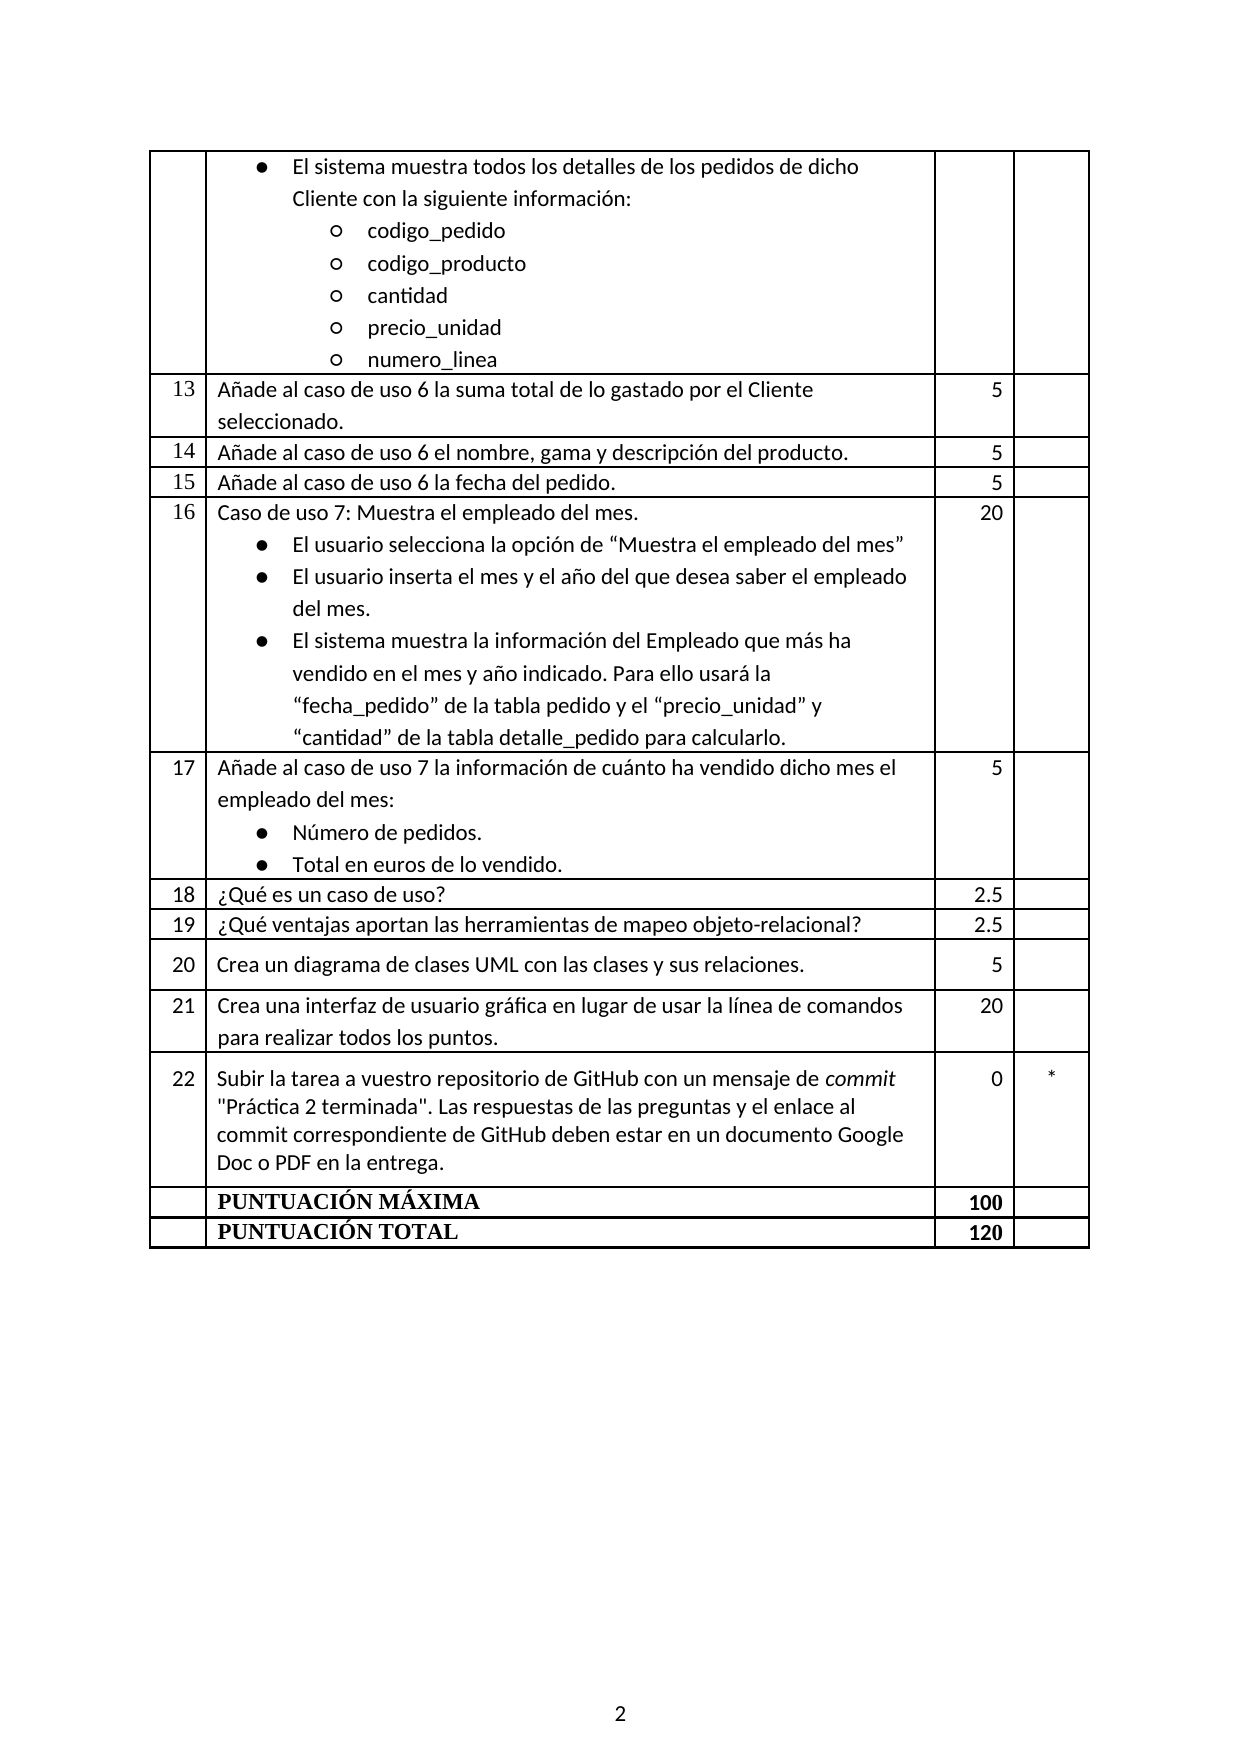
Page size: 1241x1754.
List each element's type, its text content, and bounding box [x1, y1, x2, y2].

table_cell PUNTUACIÓN TOTAL [207, 1219, 934, 1246]
table_cell PUNTUACIÓN MÁXIMA [207, 1188, 934, 1216]
table_cell Añade al caso de uso 7 la información de cuánto ha vendido dicho mes el empleado del mes: Número de pedidos. Total en euros de lo vendido. [207, 753, 934, 878]
table_cell 20 [936, 991, 1013, 1051]
table_cell [1015, 438, 1088, 466]
table_cell Crea un diagrama de clases UML con las clases y sus relaciones. [207, 940, 934, 989]
table_cell 5 [936, 375, 1013, 436]
table_cell 16 [151, 498, 205, 751]
table_cell [151, 1219, 205, 1246]
table_cell 5 [936, 468, 1013, 496]
table_cell [1015, 991, 1088, 1051]
table_cell 20 [936, 498, 1013, 751]
table_cell 13 [151, 375, 205, 436]
table_cell Caso de uso 7: Muestra el empleado del mes. El usuario selecciona la opción de “Muestra el empleado del mes” El usuario inserta el mes y el año del que desea saber el empleado del mes. El sistema muestra la información del Empleado que más ha vendido en el mes y año indicado. Para ello usará la “fecha_pedido” de la tabla pedido y el “precio_unidad” y “cantidad” de la tabla detalle_pedido para calcularlo. [207, 498, 934, 751]
table_cell 15 [151, 468, 205, 496]
table_cell [1015, 753, 1088, 878]
table_cell 19 [151, 910, 205, 938]
table_cell 5 [936, 940, 1013, 989]
table_cell [151, 1188, 205, 1216]
table_cell ¿Qué es un caso de uso? [207, 880, 934, 908]
table_cell 17 [151, 753, 205, 878]
table_cell [1015, 468, 1088, 496]
table_cell [1015, 910, 1088, 938]
table_cell [1015, 940, 1088, 989]
table_cell [1015, 1219, 1088, 1246]
table_cell Subir la tarea a vuestro repositorio de GitHub con un mensaje de commit "Práctica 2 terminada". Las respuestas de las preguntas y el enlace al commit correspondiente de GitHub deben estar en un documento Google Doc o PDF en la entrega. [207, 1053, 934, 1186]
table_cell [1015, 498, 1088, 751]
table_cell Caso de uso 6: Muestra todos los detalles de los pedidos de un Cliente El usuario selecciona la opción de “Muestra todos los detalles de los pedidos de un cliente” El usuario inserta el “codigo_cliente” El sistema muestra todos los detalles de los pedidos de dicho Cliente con la siguiente información: codigo_pedido codigo_producto cantidad precio_unidad numero_linea [207, 152, 934, 373]
table_cell 120 [936, 1219, 1013, 1246]
table_cell [1015, 1188, 1088, 1216]
table_cell [1015, 152, 1088, 373]
table_cell [936, 152, 1013, 373]
table_cell 22 [151, 1053, 205, 1186]
table_cell [151, 152, 205, 373]
table_cell Crea una interfaz de usuario gráfica en lugar de usar la línea de comandos para realizar todos los puntos. [207, 991, 934, 1051]
table_cell [1015, 880, 1088, 908]
table_cell Añade al caso de uso 6 el nombre, gama y descripción del producto. [207, 438, 934, 466]
table_cell 5 [936, 753, 1013, 878]
table_cell Añade al caso de uso 6 la fecha del pedido. [207, 468, 934, 496]
table_cell ¿Qué ventajas aportan las herramientas de mapeo objeto-relacional? [207, 910, 934, 938]
table_cell 20 [151, 940, 205, 989]
table_cell 5 [936, 438, 1013, 466]
table_cell 14 [151, 438, 205, 466]
table_cell 2.5 [936, 880, 1013, 908]
table_cell 21 [151, 991, 205, 1051]
table_cell 18 [151, 880, 205, 908]
table_cell 0 [936, 1053, 1013, 1186]
table_cell 100 [936, 1188, 1013, 1216]
table_cell 2.5 [936, 910, 1013, 938]
table_cell * [1015, 1053, 1088, 1186]
table_cell Añade al caso de uso 6 la suma total de lo gastado por el Cliente seleccionado. [207, 375, 934, 436]
table_cell [1015, 375, 1088, 436]
